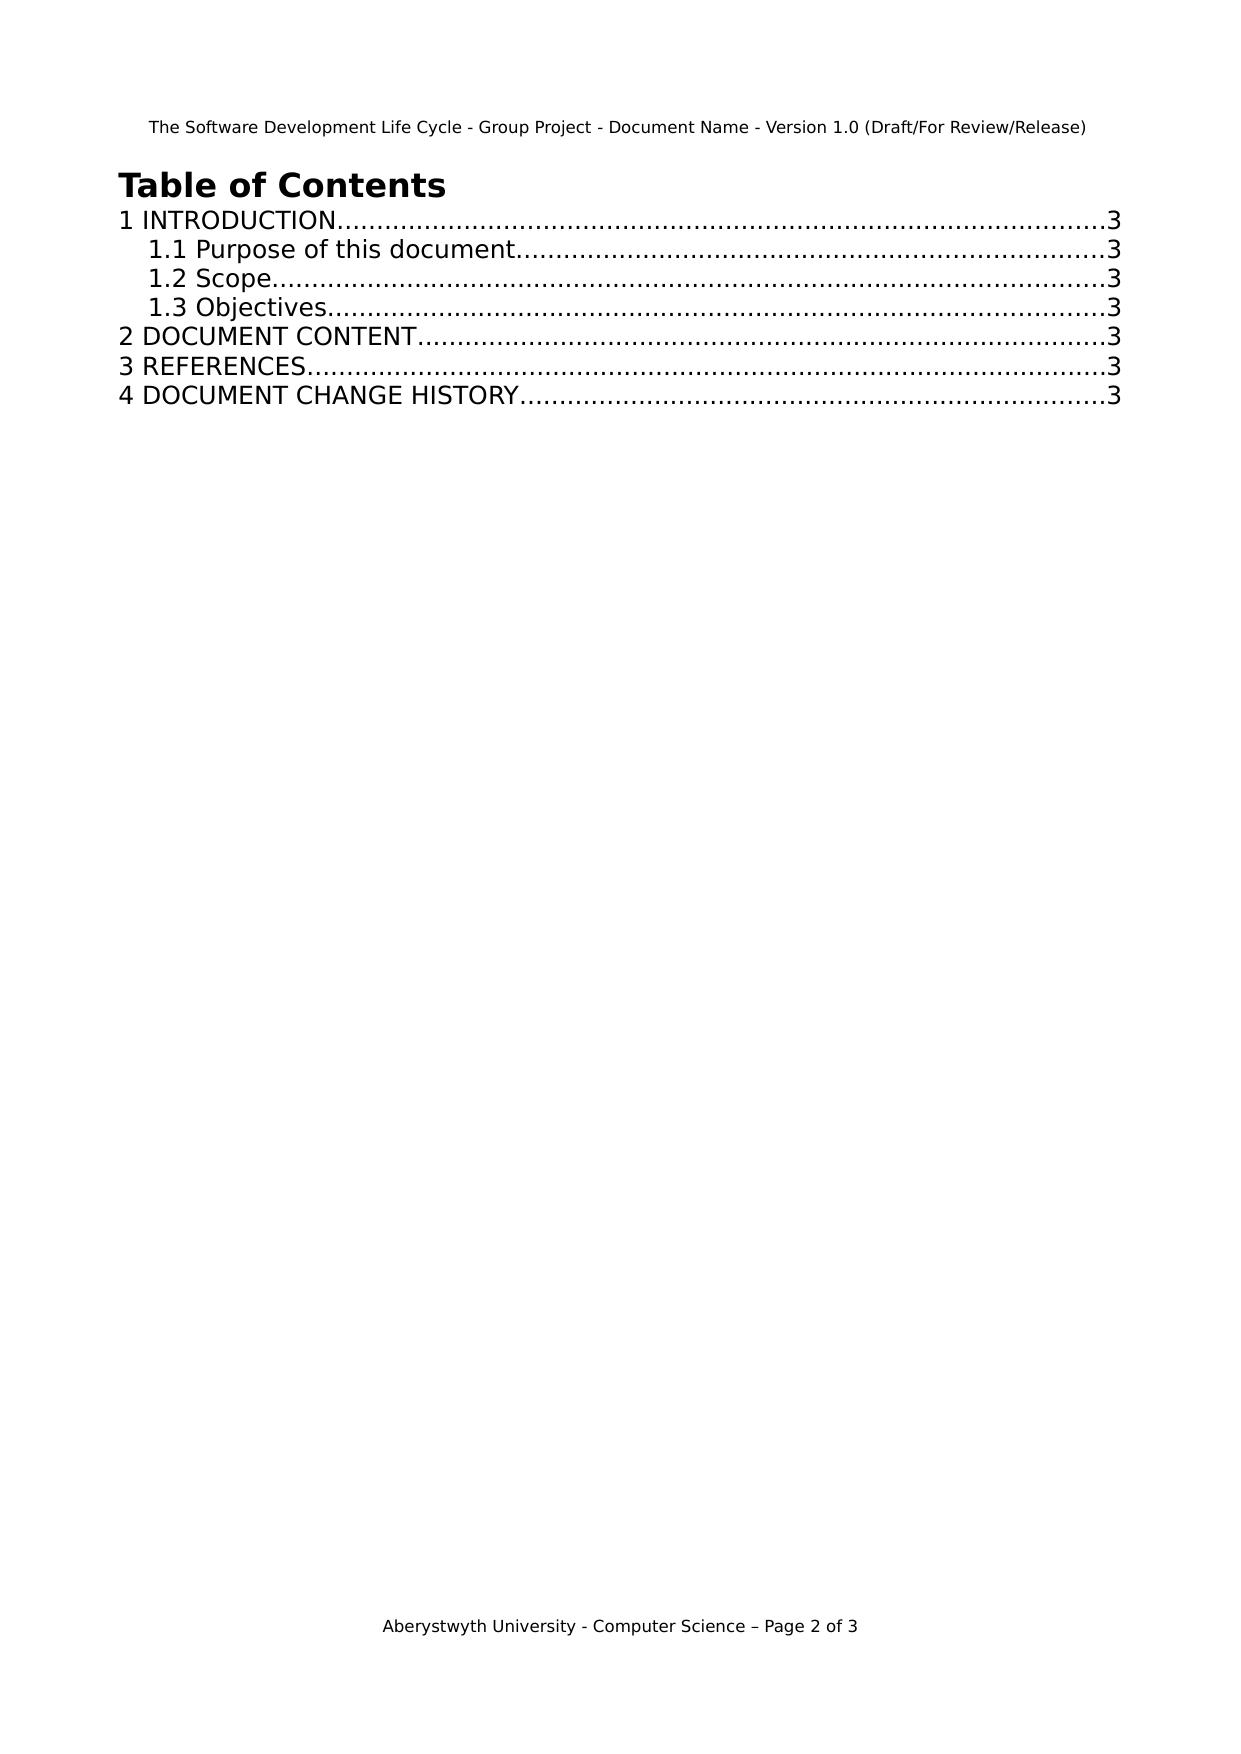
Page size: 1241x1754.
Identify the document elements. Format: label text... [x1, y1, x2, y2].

subtitle Table of Contents [118, 167, 1122, 206]
text 1.1 Purpose of this document 3 [148, 235, 1122, 264]
text 4 DOCUMENT CHANGE HISTORY 3 [118, 381, 1122, 410]
text 3 REFERENCES 3 [118, 352, 1122, 381]
text 1.3 Objectives 3 [148, 293, 1122, 322]
text 1 INTRODUCTION 3 [118, 206, 1122, 235]
text 2 DOCUMENT CONTENT 3 [118, 322, 1122, 352]
text 1.2 Scope 3 [148, 264, 1122, 293]
